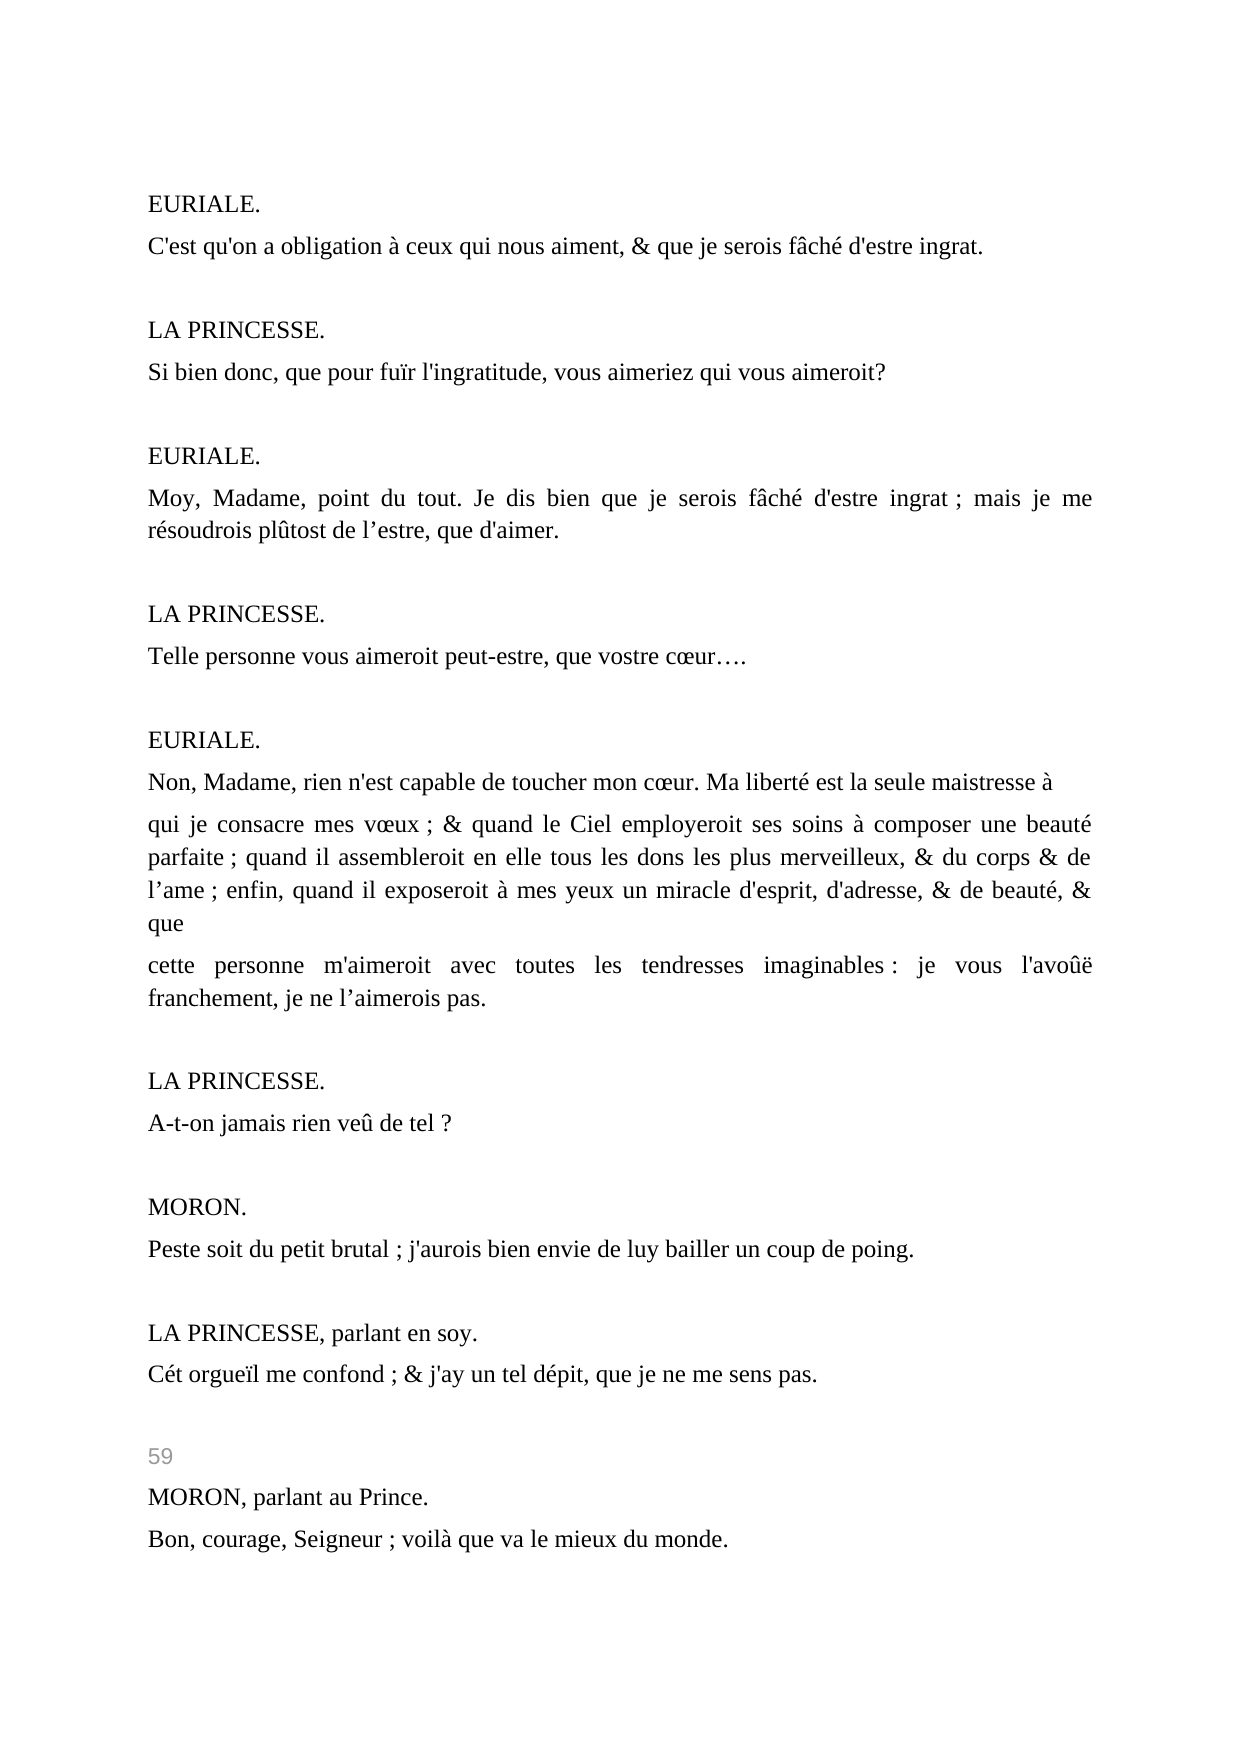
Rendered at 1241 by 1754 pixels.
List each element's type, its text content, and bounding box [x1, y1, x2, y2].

text qui je consacre mes vœux ; & quand le Ciel employeroit ses soins à composer une beauté parfaite ; quand il assembleroit en elle tous les dons les plus merveilleux, & du corps & de l’ame ; enfin, quand il exposeroit à mes yeux un miracle d'esprit, d'adresse, & de beauté, & que [148, 809, 1093, 937]
text Non, Madame, rien n'est capable de toucher mon cœur. Ma liberté est la seule maistresse à [148, 767, 1093, 796]
text C'est qu'on a obligation à ceux qui nous aiment, & que je serois fâché d'estre ingrat. [148, 231, 1093, 260]
text MORON. [148, 1192, 1093, 1221]
text LA PRINCESSE. [148, 1066, 1093, 1095]
text Moy, Madame, point du tout. Je dis bien que je serois fâché d'estre ingrat ; mais je me résoudrois plûtost de l’estre, que d'aimer. [148, 483, 1093, 544]
text Peste soit du petit brutal ; j'aurois bien envie de luy bailler un coup de poing. [148, 1234, 1093, 1263]
text LA PRINCESSE. [148, 599, 1093, 628]
text EURIALE. [148, 441, 1093, 469]
text MORON, parlant au Prince. [148, 1482, 1093, 1511]
text LA PRINCESSE. [148, 315, 1093, 344]
text Bon, courage, Seigneur ; voilà que va le mieux du monde. [148, 1524, 1093, 1553]
text A-t-on jamais rien veû de tel ? [148, 1108, 1093, 1137]
text Telle personne vous aimeroit peut-estre, que vostre cœur…. [148, 641, 1093, 670]
text Si bien donc, que pour fuïr l'ingratitude, vous aimeriez qui vous aimeroit? [148, 357, 1093, 386]
text cette personne m'aimeroit avec toutes les tendresses imaginables : je vous l'avoûë franchement, je ne l’aimerois pas. [148, 950, 1093, 1011]
text 59 [173, 1443, 1093, 1470]
text Cét orgueïl me confond ; & j'ay un tel dépit, que je ne me sens pas. [148, 1359, 1093, 1388]
text EURIALE. [148, 189, 1093, 218]
text LA PRINCESSE, parlant en soy. [148, 1318, 1093, 1346]
text EURIALE. [148, 725, 1093, 754]
